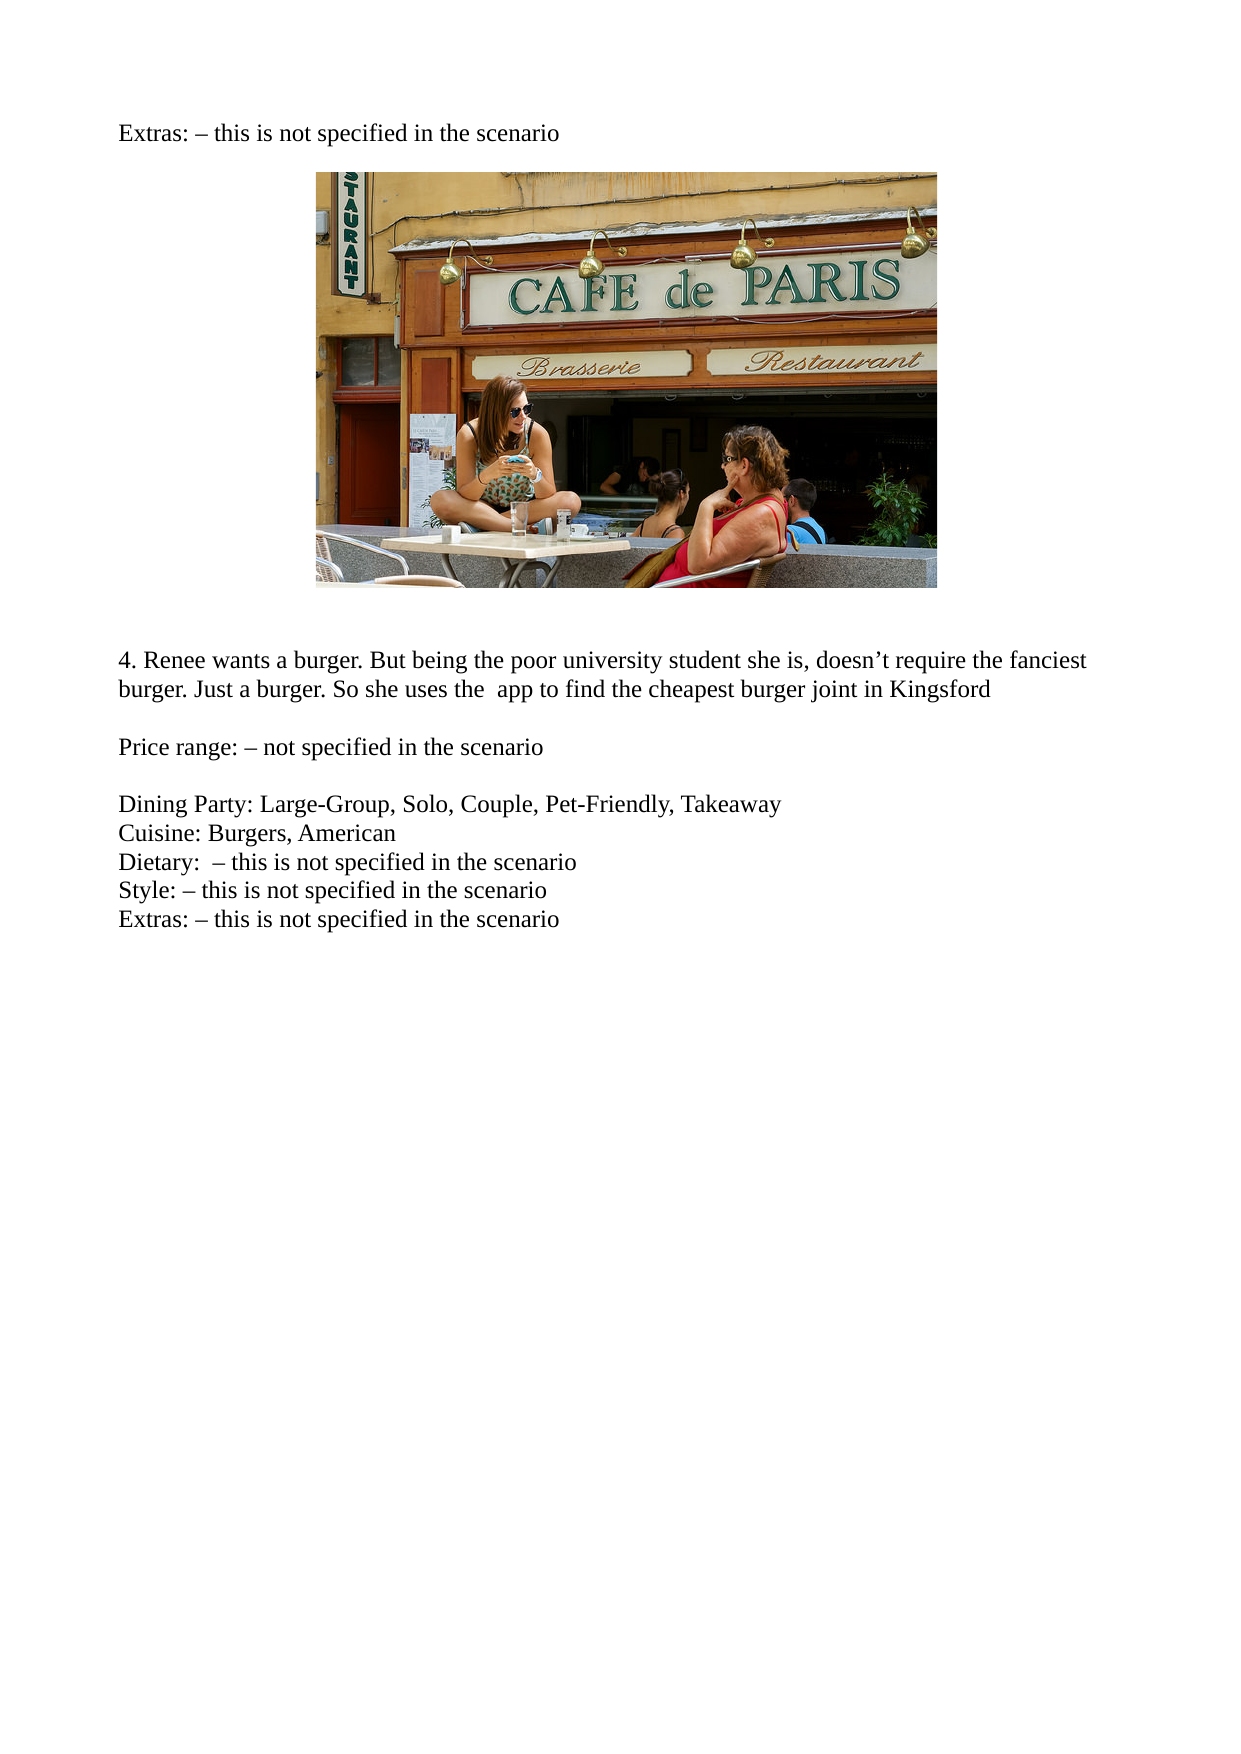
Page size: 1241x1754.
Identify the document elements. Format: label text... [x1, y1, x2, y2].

text Price range: – not specified in the scenario [118, 732, 1122, 760]
text 4. Renee wants a burger. But being the poor university student she is, doesn’t require the fanciest burger. Just a burger. So she uses the app to find the cheapest burger joint in Kingsford [118, 645, 1122, 703]
text Style: – this is not specified in the scenario [118, 875, 1122, 904]
text Dining Party: Large-Group, Solo, Couple, Pet-Friendly, Takeaway [118, 789, 1122, 818]
text Extras: – this is not specified in the scenario [118, 118, 1122, 147]
text Extras: – this is not specified in the scenario [118, 904, 1122, 933]
text Cuisine: Burgers, American [118, 818, 1122, 847]
picture [315, 172, 938, 588]
text Dietary: – this is not specified in the scenario [118, 847, 1122, 875]
